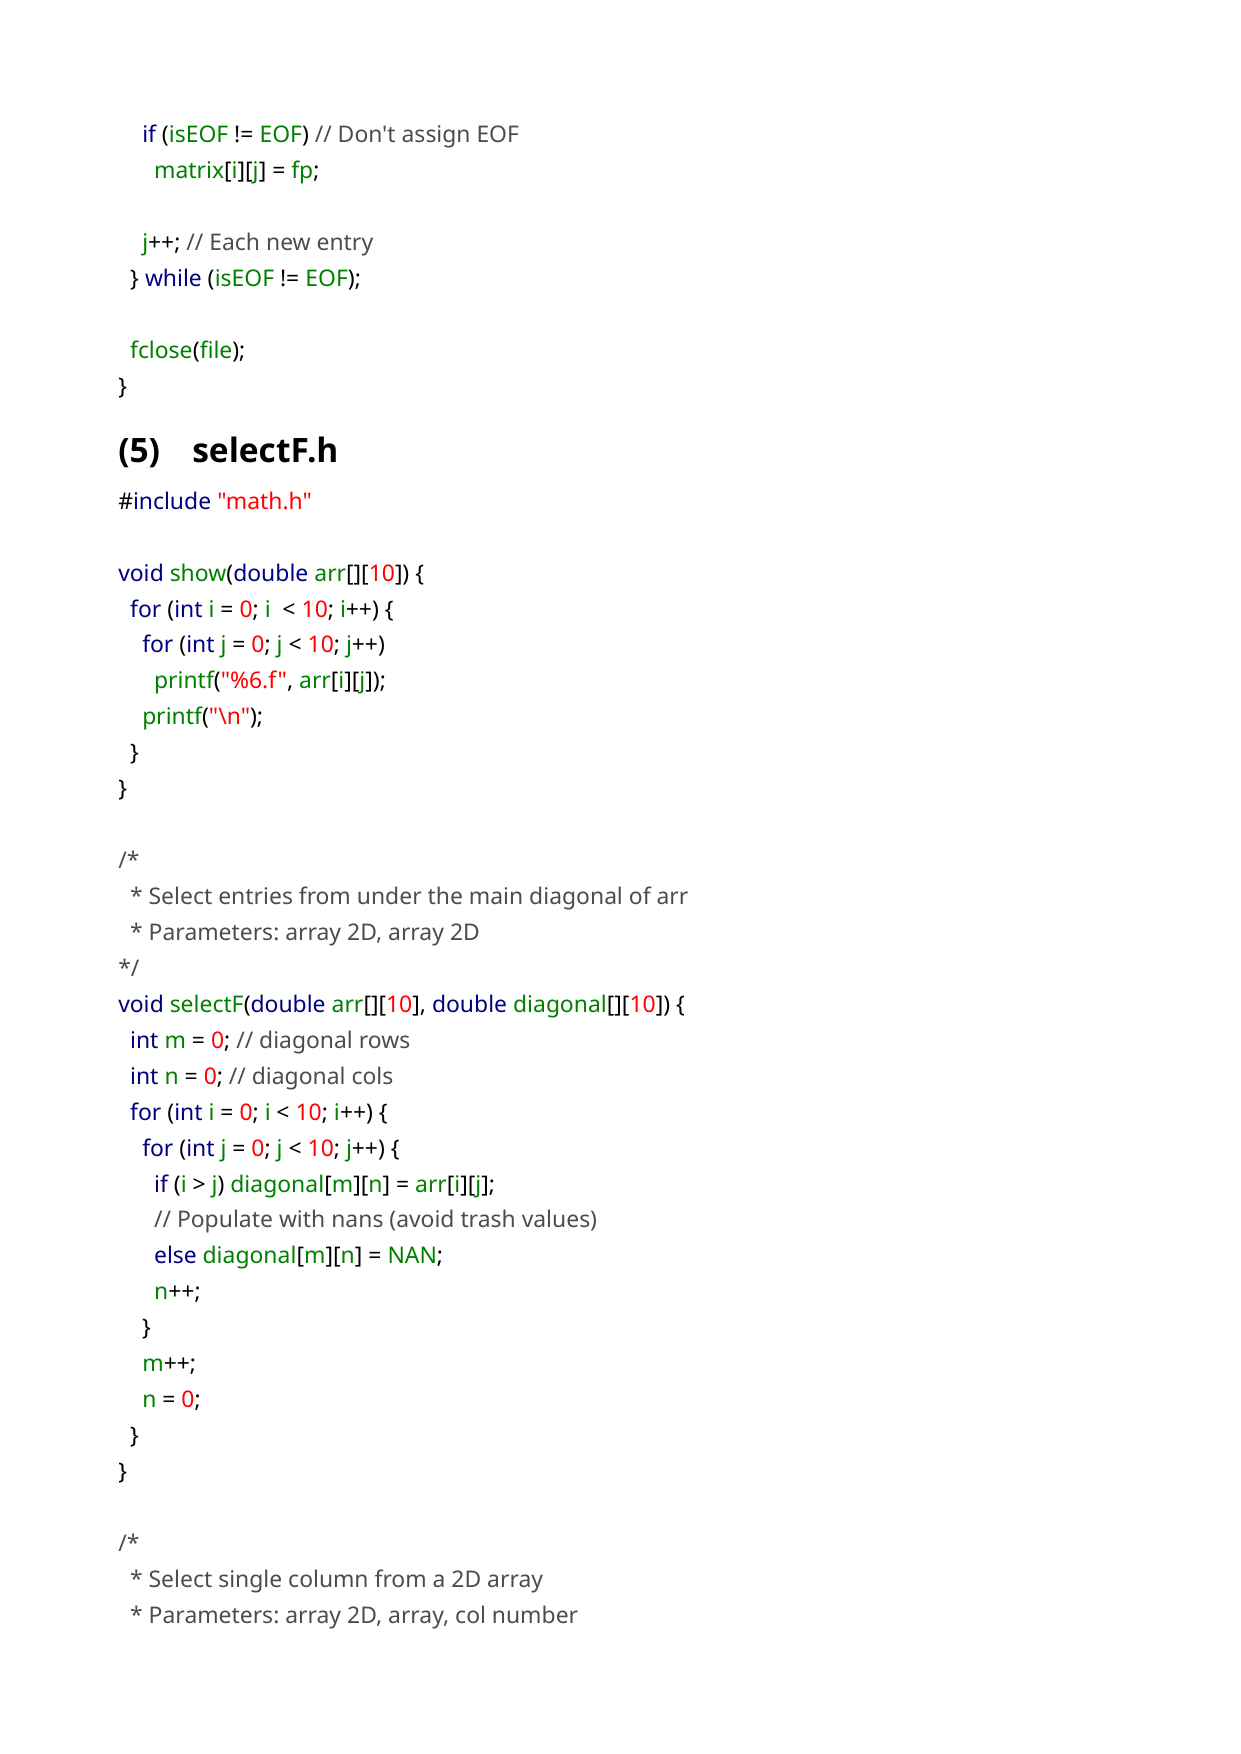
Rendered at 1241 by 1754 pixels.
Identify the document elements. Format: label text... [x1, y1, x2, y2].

text // Populate with nans (avoid trash values) [118, 1203, 1122, 1235]
text void show(double arr[][10]) { [118, 557, 1122, 588]
text for (int i = 0; i < 10; i++) { [118, 592, 1122, 624]
text } while (isEOF != EOF); [118, 262, 1122, 293]
text } [118, 370, 1122, 401]
text #include "math.h" [118, 485, 1122, 516]
text * Parameters: array 2D, array, col number [118, 1599, 1122, 1630]
text else diagonal[m][n] = NAN; [118, 1239, 1122, 1271]
text /* [118, 1527, 1122, 1558]
text } [118, 772, 1122, 803]
text j++; // Each new entry [118, 226, 1122, 257]
text printf("\n"); [118, 700, 1122, 732]
text } [118, 736, 1122, 767]
text matrix[i][j] = fp; [118, 154, 1122, 185]
text m++; [118, 1347, 1122, 1378]
text if (i > j) diagonal[m][n] = arr[i][j]; [118, 1167, 1122, 1199]
text } [118, 1455, 1122, 1486]
subtitle selectF.h [118, 426, 1122, 472]
text /* [118, 844, 1122, 875]
text for (int j = 0; j < 10; j++) { [118, 1132, 1122, 1163]
text n = 0; [118, 1383, 1122, 1414]
text printf("%6.f", arr[i][j]); [118, 664, 1122, 696]
text fclose(file); [118, 334, 1122, 365]
text * Select single column from a 2D array [118, 1563, 1122, 1594]
text int n = 0; // diagonal cols [118, 1060, 1122, 1091]
text int m = 0; // diagonal rows [118, 1024, 1122, 1055]
text if (isEOF != EOF) // Don't assign EOF [118, 118, 1122, 149]
text * Parameters: array 2D, array 2D [118, 916, 1122, 947]
text } [118, 1311, 1122, 1342]
text void selectF(double arr[][10], double diagonal[][10]) { [118, 988, 1122, 1019]
text for (int j = 0; j < 10; j++) [118, 628, 1122, 660]
text n++; [118, 1275, 1122, 1307]
text * Select entries from under the main diagonal of arr [118, 880, 1122, 911]
text */ [118, 952, 1122, 983]
text for (int i = 0; i < 10; i++) { [118, 1096, 1122, 1127]
text } [118, 1419, 1122, 1450]
